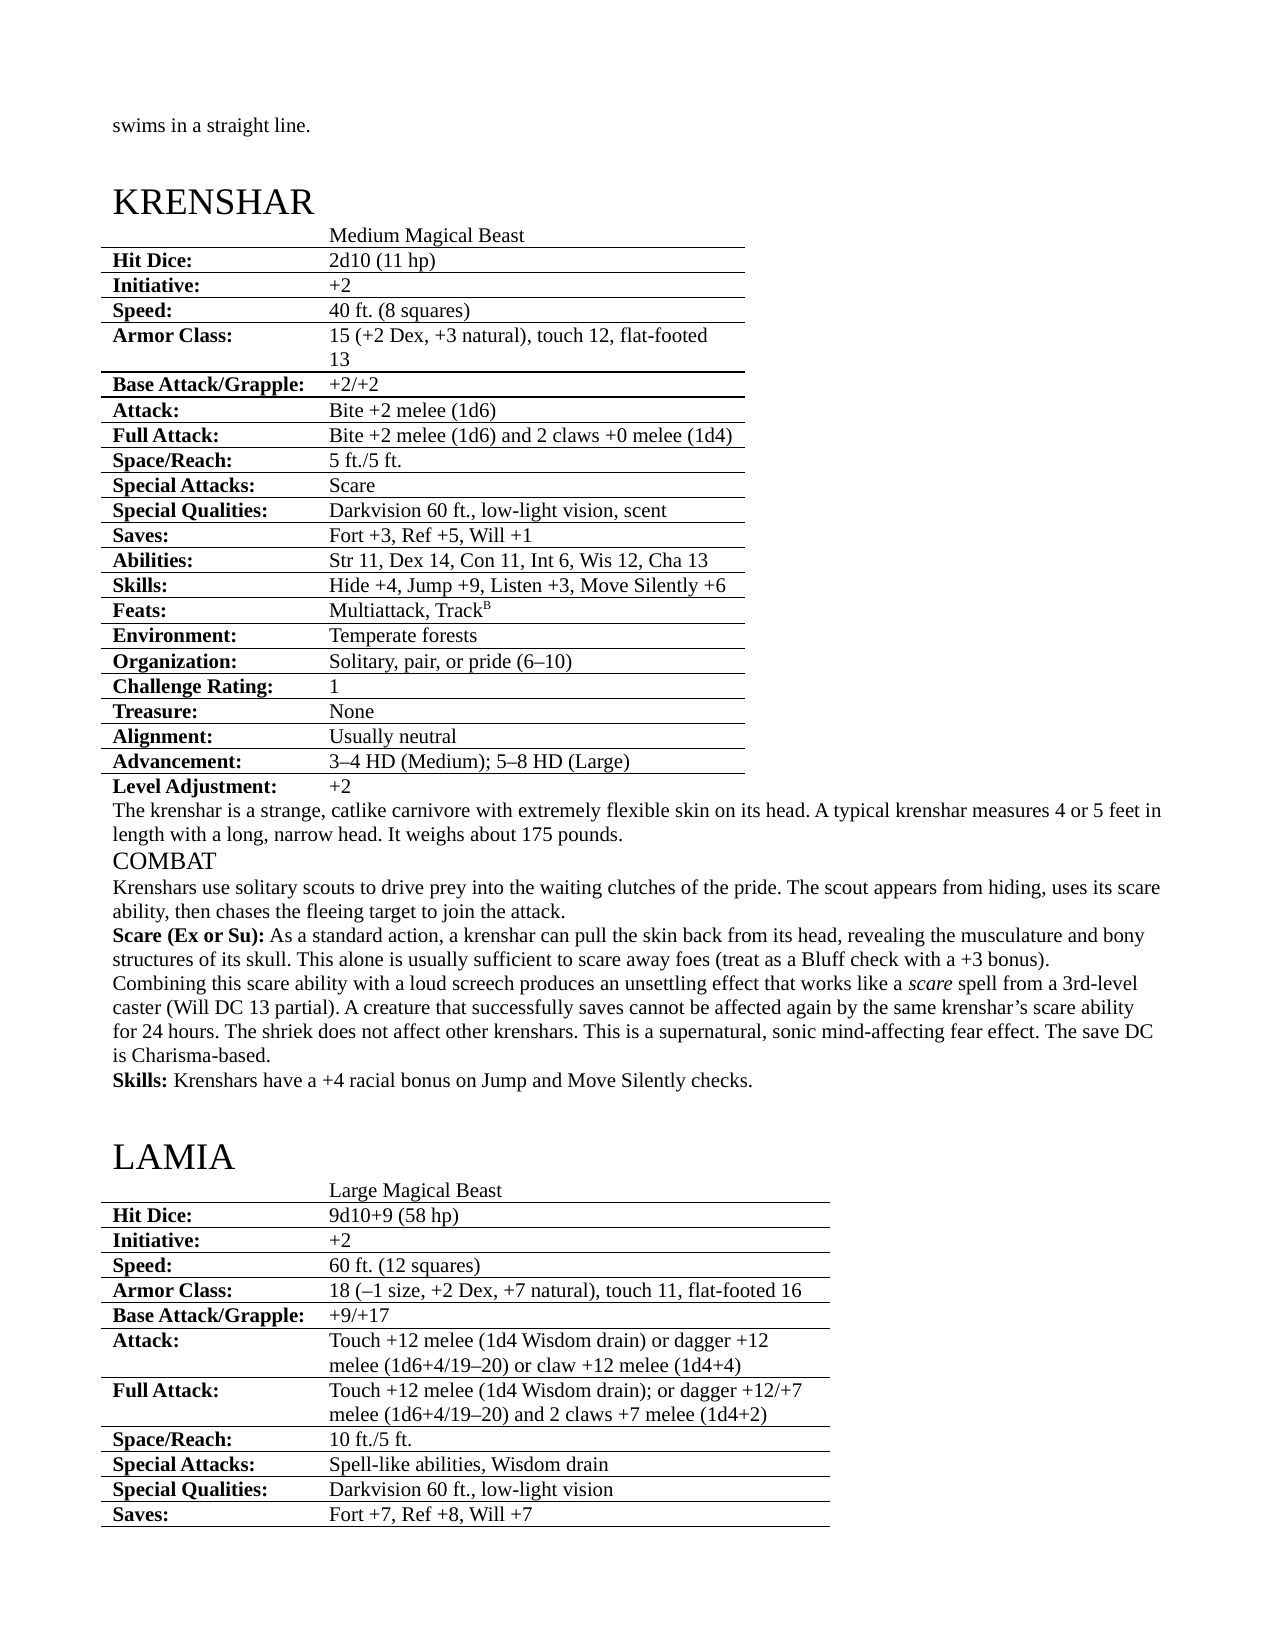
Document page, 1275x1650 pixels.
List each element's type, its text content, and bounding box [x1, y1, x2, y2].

table_cell Organization: [101, 649, 318, 673]
table_cell Treasure: [101, 699, 318, 723]
table_cell Hide +4, Jump +9, Listen +3, Move Silently +6 [318, 573, 745, 597]
table_cell Feats: [101, 598, 318, 622]
table_cell Saves: [101, 523, 318, 547]
table_header Large Magical Beast [318, 1178, 830, 1202]
table_cell +2/+2 [318, 373, 745, 396]
table_cell 1 [318, 674, 745, 698]
table_cell Challenge Rating: [101, 674, 318, 698]
table_cell Level Adjustment: [101, 774, 318, 798]
table_cell Speed: [101, 298, 318, 322]
table_cell 3–4 HD (Medium); 5–8 HD (Large) [318, 749, 745, 773]
table_cell Bite +2 melee (1d6) [318, 398, 745, 422]
table_cell Attack: [101, 398, 318, 422]
table_cell Str 11, Dex 14, Con 11, Int 6, Wis 12, Cha 13 [318, 548, 745, 572]
table_cell Touch +12 melee (1d4 Wisdom drain) or dagger +12 melee (1d6+4/19–20) or claw +12 melee (1d4+4) [318, 1329, 830, 1377]
table_cell Special Attacks: [101, 473, 318, 497]
table_cell Saves: [101, 1502, 318, 1526]
table_cell Full Attack: [101, 423, 318, 447]
table_cell Touch +12 melee (1d4 Wisdom drain); or dagger +12/+7 melee (1d6+4/19–20) and 2 claws +7 melee (1d4+2) [318, 1378, 830, 1426]
table_cell Initiative: [101, 1228, 318, 1252]
table_cell Special Attacks: [101, 1452, 318, 1476]
table_cell Full Attack: [101, 1378, 318, 1426]
table_cell Initiative: [101, 273, 318, 297]
table_cell Attack: [101, 1329, 318, 1377]
text COMBAT [112, 846, 1162, 875]
table_cell Darkvision 60 ft., low-light vision, scent [318, 498, 745, 522]
table_cell Abilities: [101, 548, 318, 572]
table_cell 5 ft./5 ft. [318, 448, 745, 472]
table_cell None [318, 699, 745, 723]
text Scare (Ex or Su): As a standard action, a krenshar can pull the skin back from its head, revealing the musculature and bony structures of its skull. This alone is usually sufficient to scare away foes (treat as a Bluff check with a +3 bonus). [112, 923, 1162, 971]
table_cell Armor Class: [101, 323, 318, 371]
table_cell Speed: [101, 1253, 318, 1277]
text Combining this scare ability with a loud screech produces an unsettling effect that works like a scare spell from a 3rd-level caster (Will DC 13 partial). A creature that successfully saves cannot be affected again by the same krenshar’s scare ability for 24 hours. The shriek does not affect other krenshars. This is a supernatural, sonic mind-affecting fear effect. The save DC is Charisma-based. [112, 971, 1162, 1067]
table_cell Spell-like abilities, Wisdom drain [318, 1452, 830, 1476]
table_cell Base Attack/Grapple: [101, 373, 318, 396]
table_cell Special Qualities: [101, 498, 318, 522]
table_cell 15 (+2 Dex, +3 natural), touch 12, flat-footed 13 [318, 323, 745, 371]
table_cell Usually neutral [318, 724, 745, 748]
table_cell 60 ft. (12 squares) [318, 1253, 830, 1277]
table_cell Bite +2 melee (1d6) and 2 claws +0 melee (1d4) [318, 423, 745, 447]
table_cell Temperate forests [318, 624, 745, 647]
table_cell Space/Reach: [101, 1427, 318, 1451]
table_cell Solitary, pair, or pride (6–10) [318, 649, 745, 673]
table_cell Darkvision 60 ft., low-light vision [318, 1477, 830, 1501]
table_cell +2 [318, 1228, 830, 1252]
table_cell 2d10 (11 hp) [318, 248, 745, 272]
table_cell 10 ft./5 ft. [318, 1427, 830, 1451]
text Skills: Krenshars have a +4 racial bonus on Jump and Move Silently checks. [112, 1067, 1162, 1092]
table_cell Skills: [101, 573, 318, 597]
table_cell Alignment: [101, 724, 318, 748]
subtitle KRENSHAR [112, 180, 1162, 223]
table_cell 9d10+9 (58 hp) [318, 1203, 830, 1227]
table_cell Multiattack, TrackB [318, 598, 745, 622]
table_cell +2 [318, 774, 745, 798]
table_cell 18 (–1 size, +2 Dex, +7 natural), touch 11, flat-footed 16 [318, 1278, 830, 1302]
table_cell +9/+17 [318, 1303, 830, 1327]
text swims in a straight line. [112, 112, 1162, 137]
table_header [101, 1178, 318, 1202]
text The krenshar is a strange, catlike carnivore with extremely flexible skin on its head. A typical krenshar measures 4 or 5 feet in length with a long, narrow head. It weighs about 175 pounds. [112, 798, 1162, 846]
table_cell Advancement: [101, 749, 318, 773]
table_cell Armor Class: [101, 1278, 318, 1302]
table_cell Hit Dice: [101, 248, 318, 272]
table_cell 40 ft. (8 squares) [318, 298, 745, 322]
table_header [101, 223, 318, 247]
table_cell Fort +7, Ref +8, Will +7 [318, 1502, 830, 1526]
table_cell +2 [318, 273, 745, 297]
table_cell Base Attack/Grapple: [101, 1303, 318, 1327]
table_cell Fort +3, Ref +5, Will +1 [318, 523, 745, 547]
table_cell Special Qualities: [101, 1477, 318, 1501]
text Krenshars use solitary scouts to drive prey into the waiting clutches of the pride. The scout appears from hiding, uses its scare ability, then chases the fleeing target to join the attack. [112, 875, 1162, 923]
table_cell Scare [318, 473, 745, 497]
table_cell Space/Reach: [101, 448, 318, 472]
table_cell Hit Dice: [101, 1203, 318, 1227]
table_cell Environment: [101, 624, 318, 647]
text LAMIA [112, 1135, 1162, 1178]
table_header Medium Magical Beast [318, 223, 745, 247]
